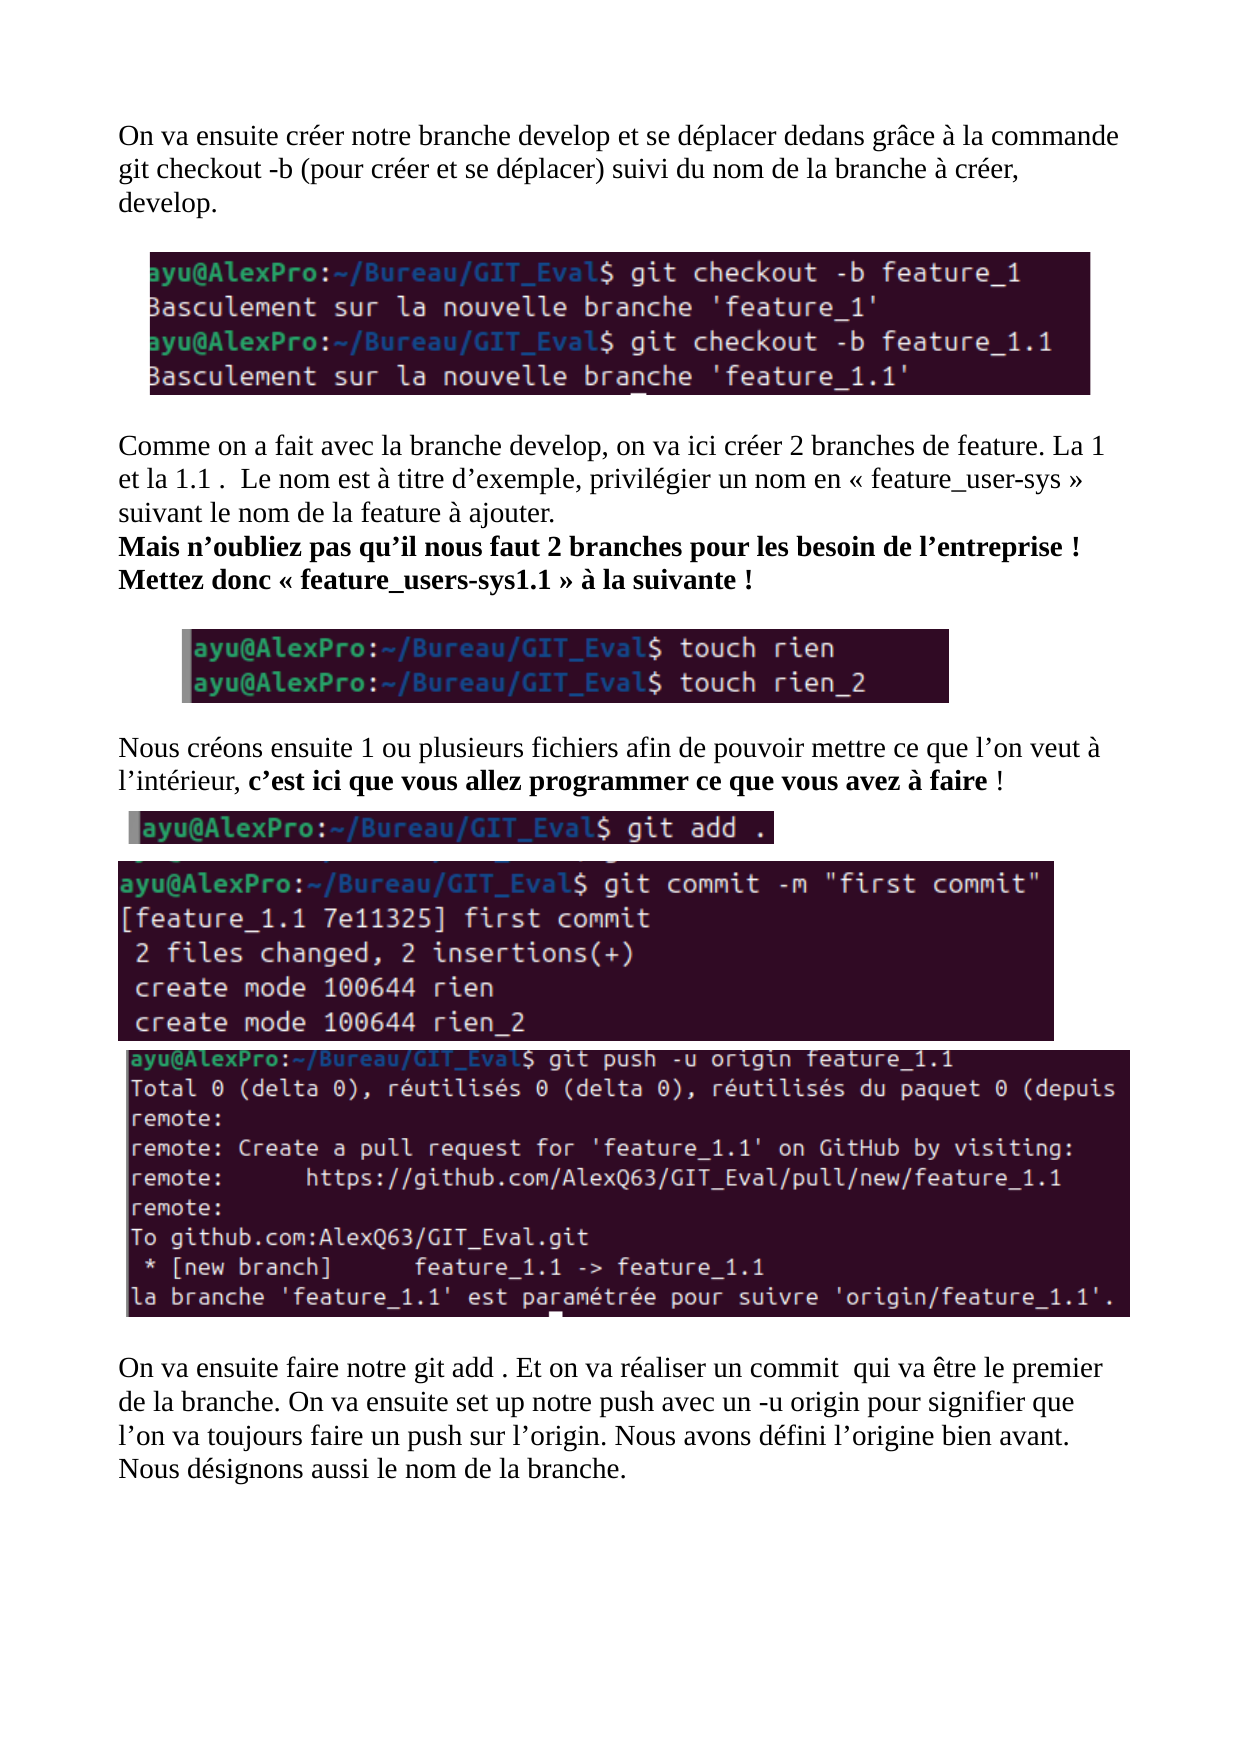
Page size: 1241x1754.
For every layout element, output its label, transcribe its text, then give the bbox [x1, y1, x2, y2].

text Mais n’oubliez pas qu’il nous faut 2 branches pour les besoin de l’entreprise ! Mettez donc « feature_users-sys1.1 » à la suivante ! [118, 529, 1122, 596]
picture [149, 252, 1091, 395]
text Comme on a fait avec la branche develop, on va ici créer 2 branches de feature. La 1 et la 1.1 . Le nom est à titre d’exemple, privilégier un nom en « feature_user-sys » suivant le nom de la feature à ajouter. [118, 428, 1122, 529]
text On va ensuite faire notre git add . Et on va réaliser un commit qui va être le premier de la branche. On va ensuite set up notre push avec un -u origin pour signifier que l’on va toujours faire un push sur l’origin. Nous avons défini l’origine bien avant. Nous désignons aussi le nom de la branche. [118, 1351, 1122, 1485]
picture [126, 1050, 1130, 1317]
text On va ensuite créer notre branche develop et se déplacer dedans grâce à la commande git checkout -b (pour créer et se déplacer) suivi du nom de la branche à créer, develop. [118, 118, 1122, 219]
picture [128, 811, 774, 844]
picture [181, 629, 949, 703]
text Nous créons ensuite 1 ou plusieurs fichiers afin de pouvoir mettre ce que l’on veut à l’intérieur, c’est ici que vous allez programmer ce que vous avez à faire ! [118, 730, 1122, 797]
picture [118, 861, 1054, 1041]
